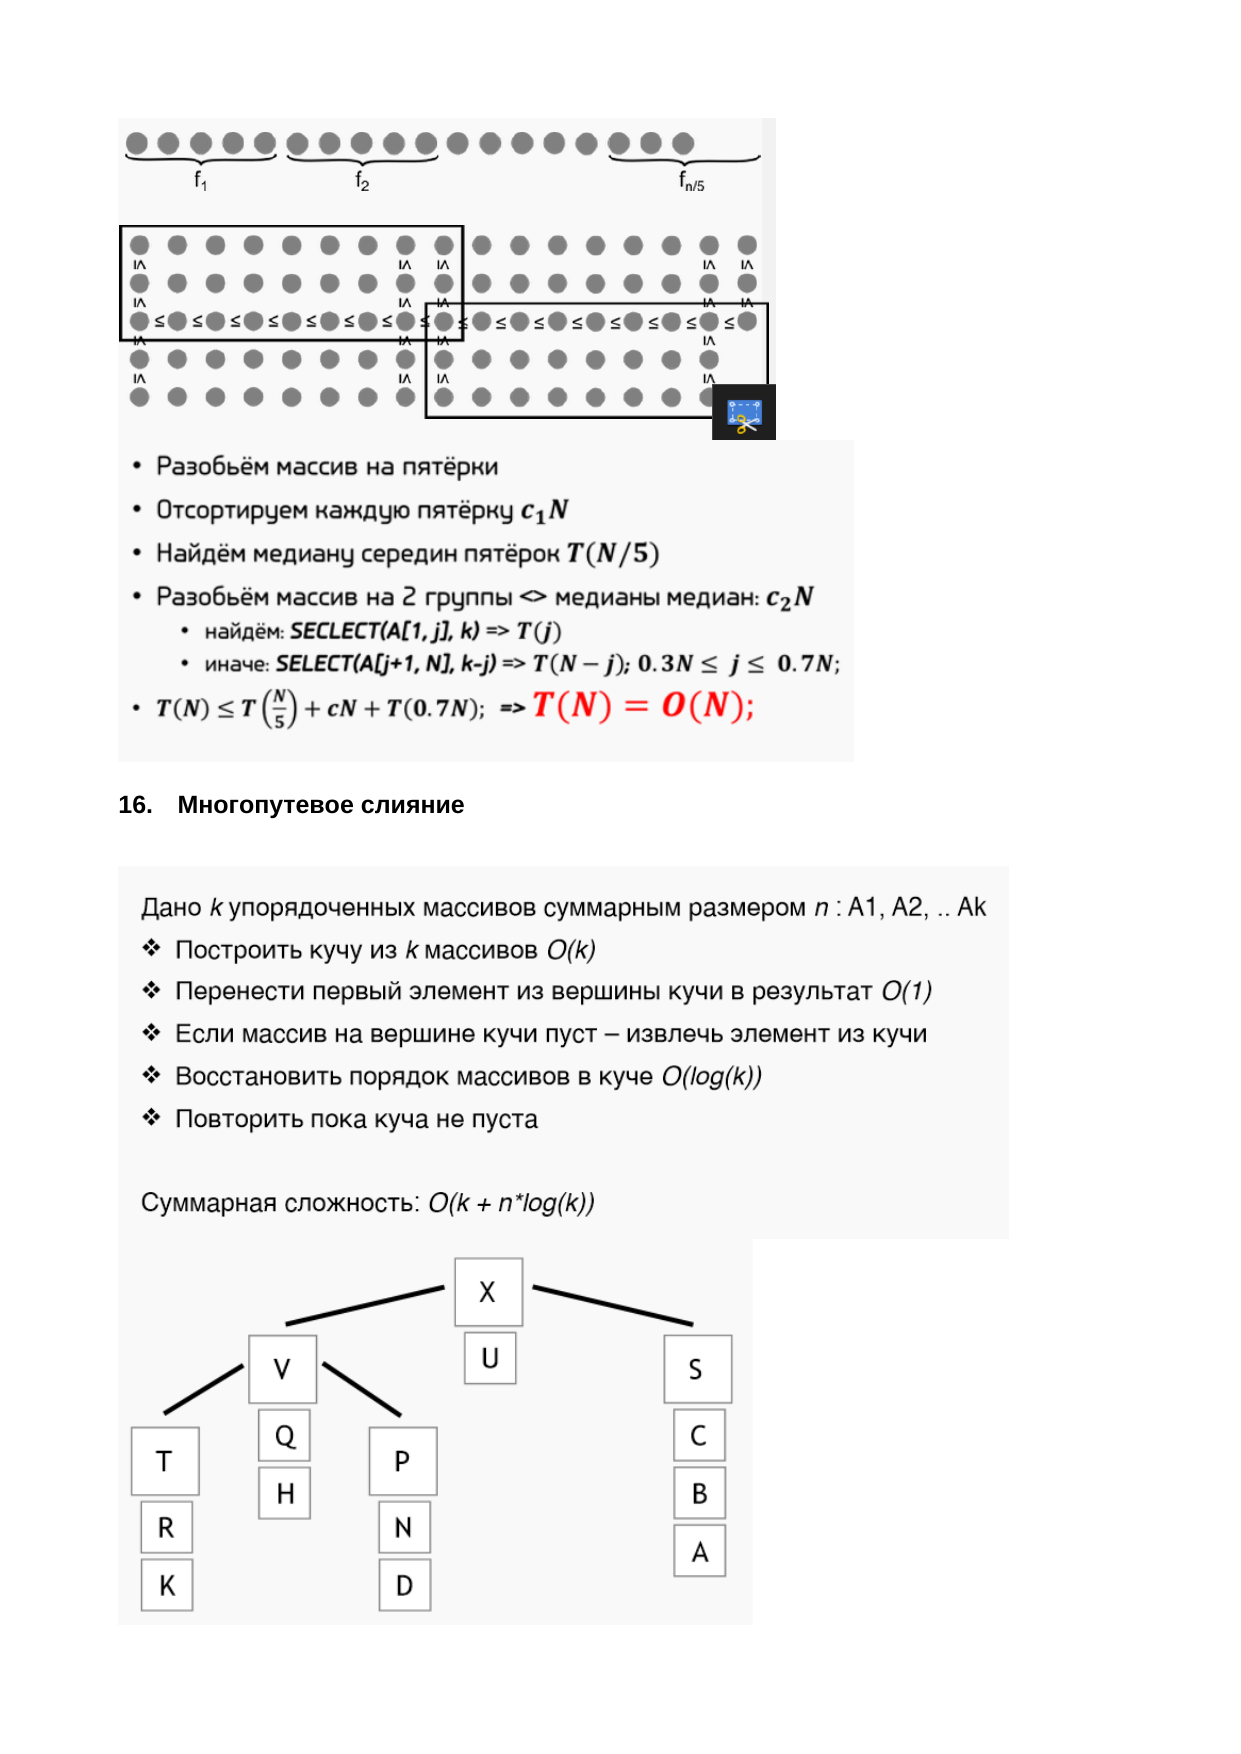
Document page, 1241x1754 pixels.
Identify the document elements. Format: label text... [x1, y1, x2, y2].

picture [118, 118, 854, 762]
list Многопутевое слияние [118, 790, 1152, 819]
picture [118, 866, 1009, 1625]
